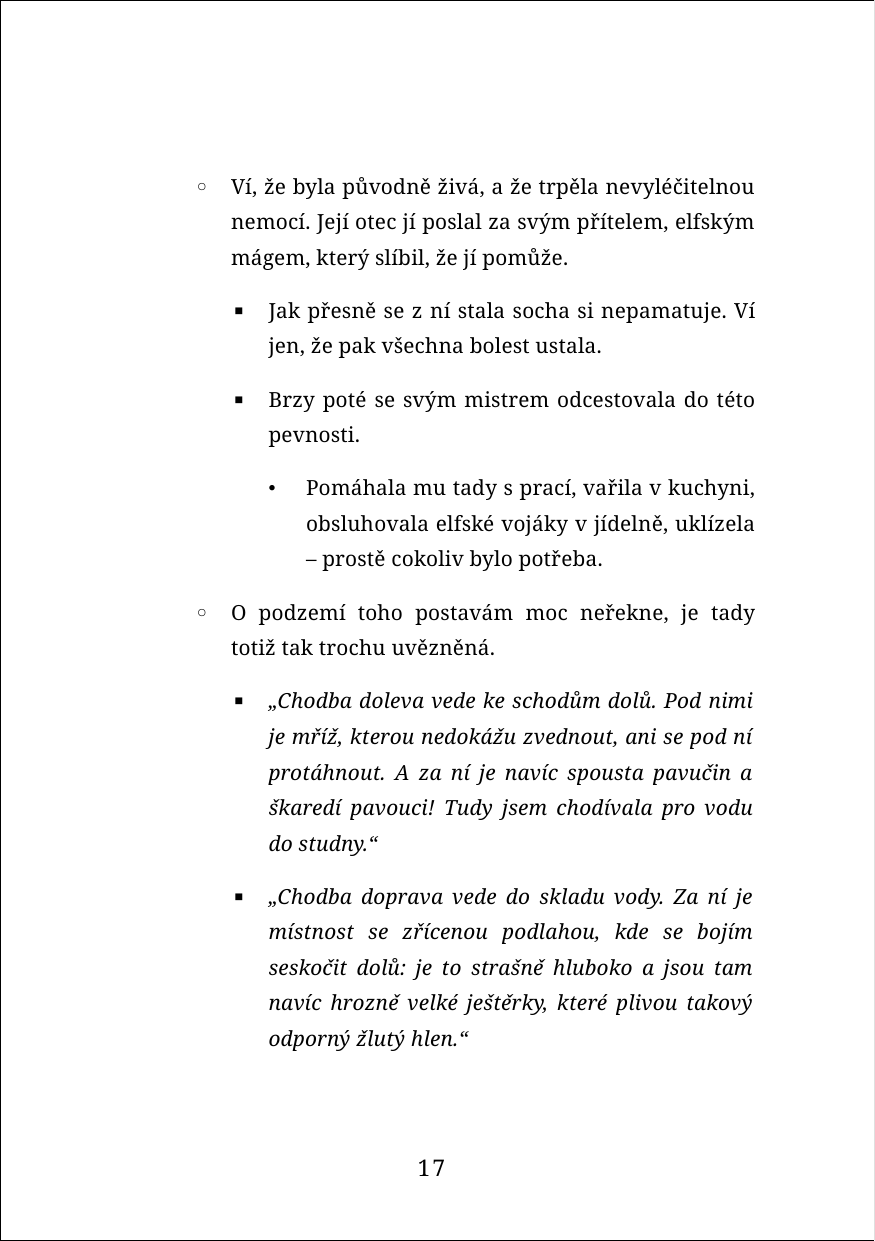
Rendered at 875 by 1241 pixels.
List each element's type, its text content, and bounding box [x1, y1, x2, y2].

list Jak přesně se z ní stala socha si nepamatuje. Ví jen, že pak všechna bolest ustala. [231, 296, 756, 360]
list Ví, že byla původně živá, a že trpěla nevyléčitelnou nemocí. Její otec jí poslal za svým přítelem, elfským mágem, který slíbil, že jí pomůže. [193, 172, 756, 271]
list Pomáhala mu tady s prací, vařila v kuchyni, obsluhovala elfské vojáky v jídelně, uklízela – prostě cokoliv bylo potřeba. [268, 473, 756, 573]
list O podzemí toho postavám moc neřekne, je tady totiž tak trochu uvězněná. [193, 598, 756, 662]
list Brzy poté se svým mistrem odcestovala do této pevnosti. [231, 385, 756, 449]
list „Chodba doleva vede ke schodům dolů. Pod nimi je mříž, kterou nedokážu zvednout, ani se pod ní protáhnout. A za ní je navíc spousta pavučin a škaredí pavouci! Tudy jsem chodívala pro vodu do studny.“ [231, 687, 756, 857]
list „Chodba doprava vede do skladu vody. Za ní je místnost se zřícenou podlahou, kde se bojím seskočit dolů: je to strašně hluboko a jsou tam navíc hrozně velké ještěrky, které plivou takový odporný žlutý hlen.“ [231, 882, 756, 1052]
